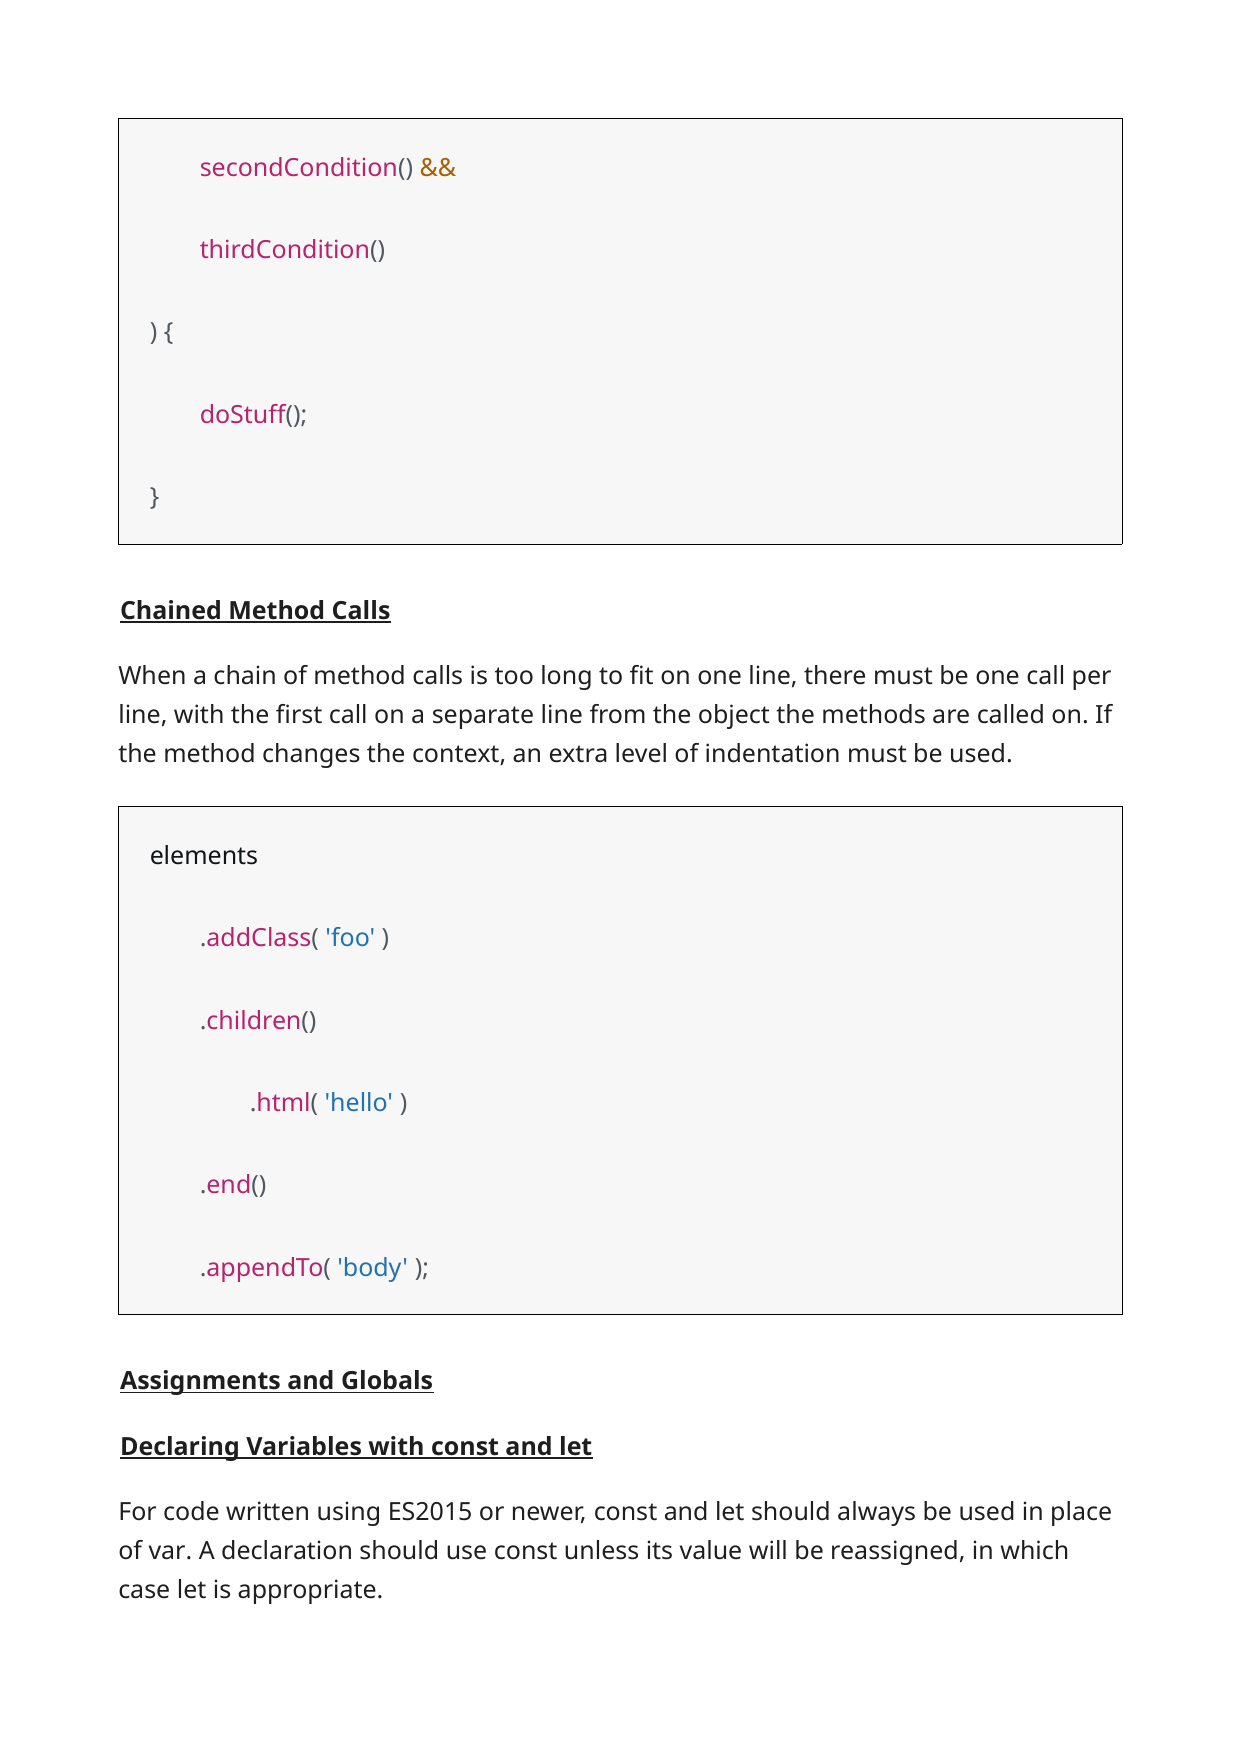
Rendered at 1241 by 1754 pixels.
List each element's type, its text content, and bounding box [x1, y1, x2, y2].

text secondCondition() && [119, 119, 1122, 183]
text doStuff(); [119, 365, 1122, 430]
text elements [119, 807, 1122, 872]
subtitle Chained Method Calls [118, 592, 1122, 626]
text } [119, 447, 1122, 544]
subtitle Declaring Variables with const and let [118, 1428, 1122, 1462]
text .html( 'hello' ) [119, 1053, 1122, 1119]
subtitle Assignments and Globals [118, 1363, 1122, 1397]
text When a chain of method calls is too long to fit on one line, there must be one call per line, with the first call on a separate line from the object the methods are called on. If the method changes the context, an extra level of indentation must be used. [118, 658, 1122, 770]
text ) { [119, 283, 1122, 348]
text .children() [119, 971, 1122, 1036]
text .appendTo( 'body' ); [119, 1218, 1122, 1314]
text .end() [119, 1136, 1122, 1201]
text thirdCondition() [119, 200, 1122, 266]
text For code written using ES2015 or newer, const and let should always be used in place of var. A declaration should use const unless its value will be reassigned, in which case let is appropriate. [118, 1493, 1122, 1606]
text .addClass( 'foo' ) [119, 889, 1122, 954]
